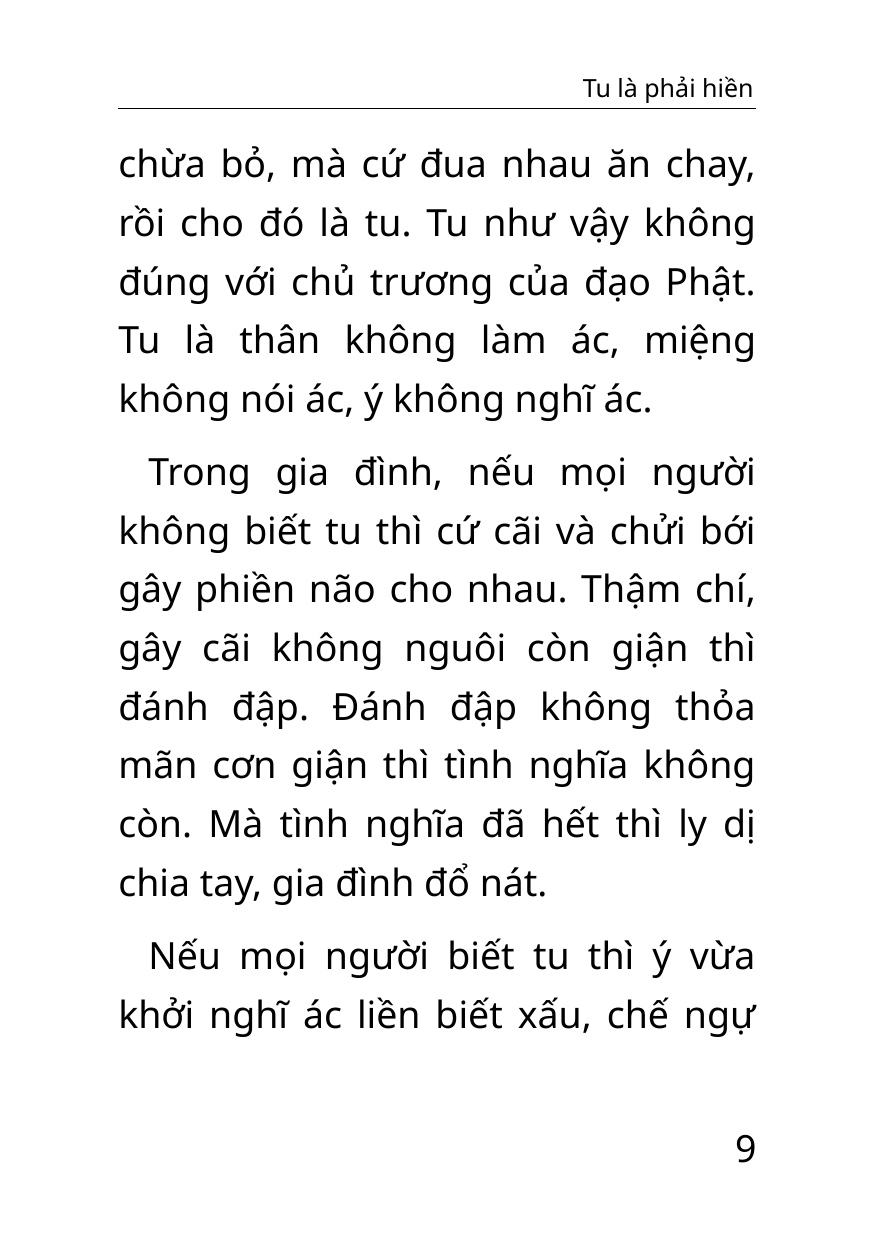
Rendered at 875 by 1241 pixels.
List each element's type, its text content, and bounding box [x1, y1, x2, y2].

text Nếu mọi người biết tu thì ý vừa khởi nghĩ ác liền biết xấu, chế ngự [118, 929, 756, 1039]
text chừa bỏ, mà cứ đua nhau ăn chay, rồi cho đó là tu. Tu như vậy không đúng với chủ trương của đạo Phật. Tu là thân không làm ác, miệng không nói ác, ý không nghĩ ác. [118, 138, 756, 423]
text Trong gia đình, nếu mọi người không biết tu thì cứ cãi và chửi bới gây phiền não cho nhau. Thậm chí, gây cãi không nguôi còn giận thì đánh đập. Đánh đập không thỏa mãn cơn giận thì tình nghĩa không còn. Mà tình nghĩa đã hết thì ly dị chia tay, gia đình đổ nát. [118, 446, 756, 907]
